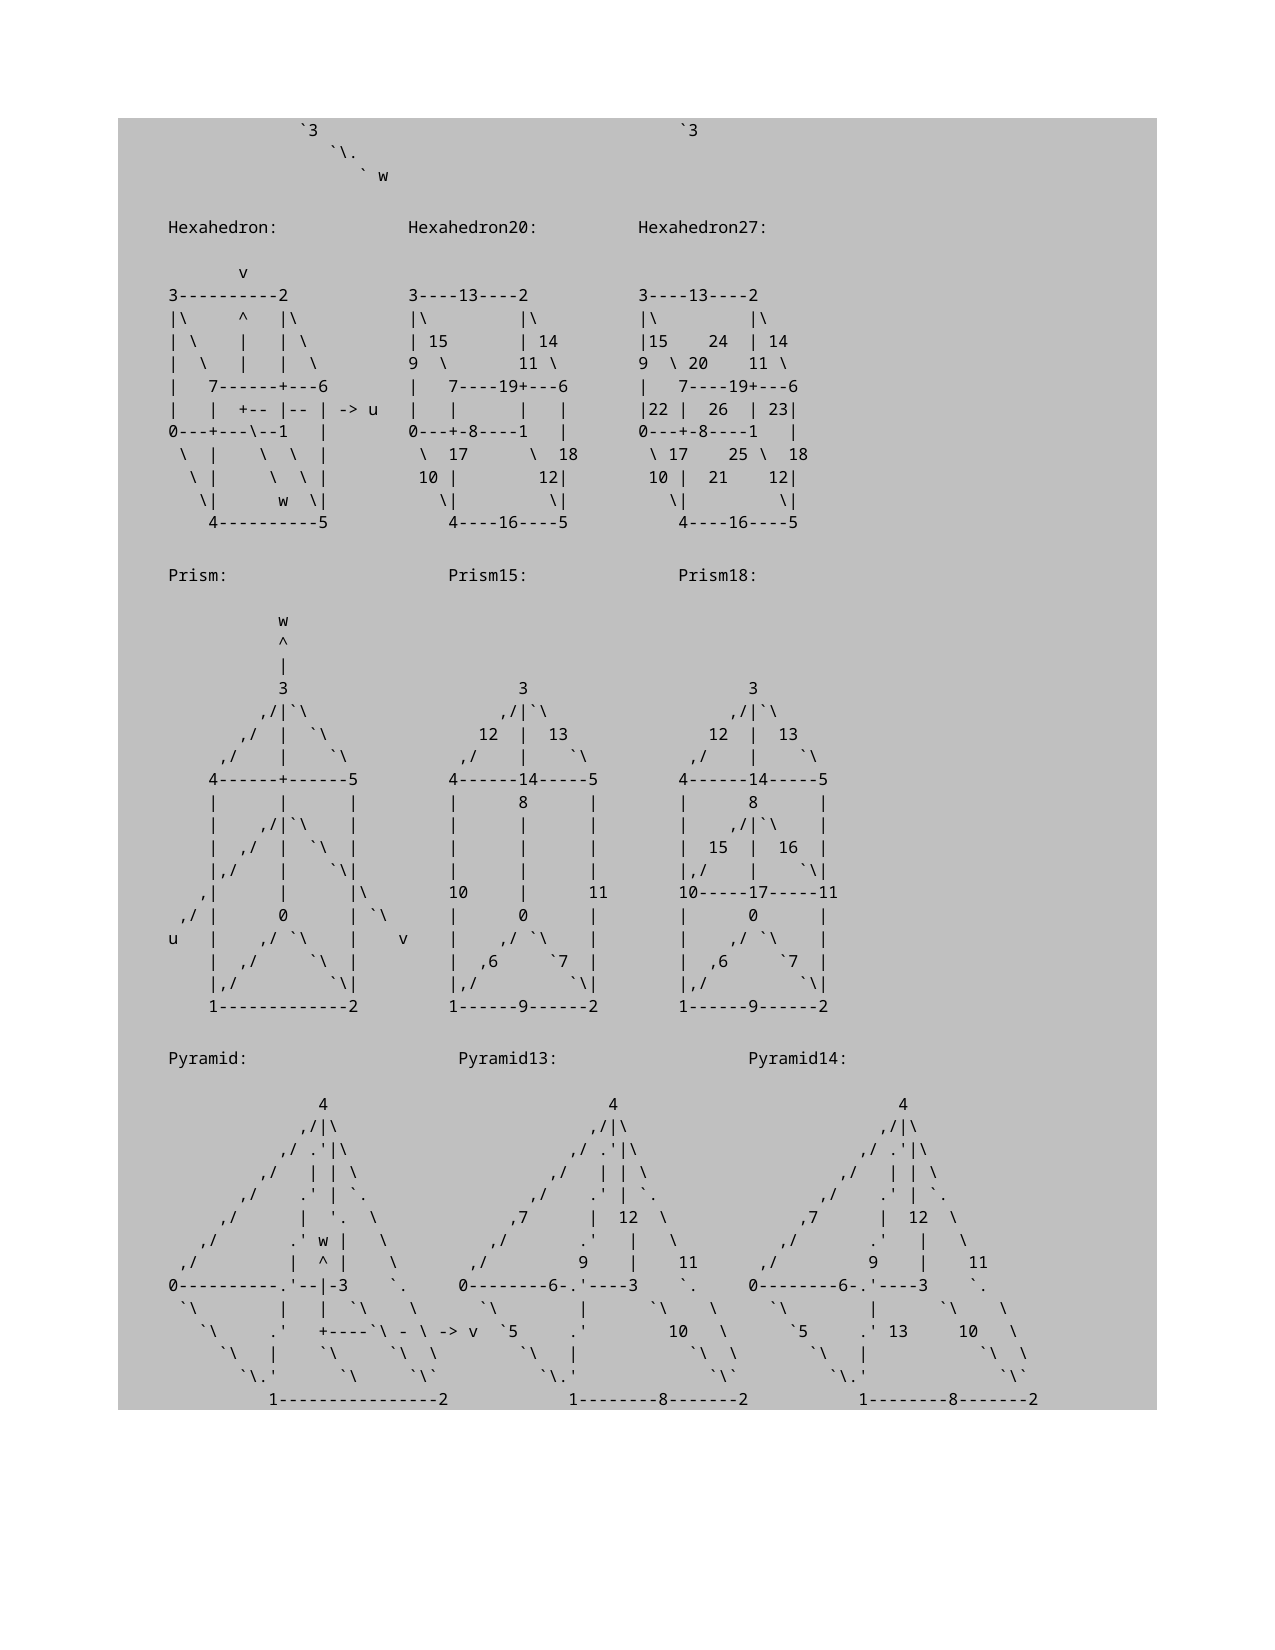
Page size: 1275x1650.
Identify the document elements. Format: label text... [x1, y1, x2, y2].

text 4----------5 4----16----5 4----16----5 [118, 511, 1157, 534]
text `3 `3 [118, 118, 1157, 141]
text | ,/ | `\ | | | | | 15 | 16 | [118, 836, 1157, 858]
text Prism: Prism15: Prism18: [118, 563, 1157, 586]
text ,| | |\ 10 | 11 10-----17-----11 [118, 881, 1157, 904]
text v [118, 261, 1157, 284]
text `\ .' +----`\ - \ -> v `5 .' 10 \ `5 .' 13 10 \ [118, 1319, 1157, 1342]
text | [118, 654, 1157, 677]
text 1-------------2 1------9------2 1------9------2 [118, 994, 1157, 1017]
text | \ | | \ 9 \ 11 \ 9 \ 20 11 \ [118, 352, 1157, 375]
text ,/ | '. \ ,7 | 12 \ ,7 | 12 \ [118, 1206, 1157, 1228]
text | \ | | \ | 15 | 14 |15 24 | 14 [118, 329, 1157, 352]
text ,/ | `\ 12 | 13 12 | 13 [118, 722, 1157, 745]
text Hexahedron: Hexahedron20: Hexahedron27: [118, 216, 1157, 238]
text | | +-- |-- | -> u | | | | |22 | 26 | 23| [118, 397, 1157, 420]
text | | | | 8 | | 8 | [118, 790, 1157, 813]
text 4------+------5 4------14-----5 4------14-----5 [118, 767, 1157, 790]
text |,/ | `\| | | | |,/ | `\| [118, 858, 1157, 881]
text 0---+---\--1 | 0---+-8----1 | 0---+-8----1 | [118, 420, 1157, 443]
text ,/ .'|\ ,/ .'|\ ,/ .'|\ [118, 1138, 1157, 1160]
text ,/ .' | `. ,/ .' | `. ,/ .' | `. [118, 1183, 1157, 1206]
text ,/ | `\ ,/ | `\ ,/ | `\ [118, 745, 1157, 767]
text |\ ^ |\ |\ |\ |\ |\ [118, 307, 1157, 329]
text \ | \ \ | 10 | 12| 10 | 21 12| [118, 466, 1157, 488]
text `\ | `\ `\ \ `\ | `\ \ `\ | `\ \ [118, 1342, 1157, 1365]
text ` w [118, 163, 1157, 186]
text | ,/|`\ | | | | | ,/|`\ | [118, 813, 1157, 836]
text ^ [118, 631, 1157, 654]
text | ,/ `\ | | ,6 `7 | | ,6 `7 | [118, 949, 1157, 972]
text | 7------+---6 | 7----19+---6 | 7----19+---6 [118, 375, 1157, 397]
text \| w \| \| \| \| \| [118, 488, 1157, 511]
text \ | \ \ | \ 17 \ 18 \ 17 25 \ 18 [118, 443, 1157, 466]
text Pyramid: Pyramid13: Pyramid14: [118, 1047, 1157, 1069]
text 0----------.'--|-3 `. 0--------6-.'----3 `. 0--------6-.'----3 `. [118, 1274, 1157, 1297]
text ,/ .' w | \ ,/ .' | \ ,/ .' | \ [118, 1228, 1157, 1251]
text ,/ | 0 | `\ | 0 | | 0 | [118, 904, 1157, 926]
text |,/ `\| |,/ `\| |,/ `\| [118, 972, 1157, 994]
text ,/|`\ ,/|`\ ,/|`\ [118, 699, 1157, 722]
text 3 3 3 [118, 677, 1157, 699]
text ,/ | | \ ,/ | | \ ,/ | | \ [118, 1160, 1157, 1183]
text w [118, 608, 1157, 631]
text u | ,/ `\ | v | ,/ `\ | | ,/ `\ | [118, 926, 1157, 949]
text ,/|\ ,/|\ ,/|\ [118, 1115, 1157, 1138]
text ,/ | ^ | \ ,/ 9 | 11 ,/ 9 | 11 [118, 1251, 1157, 1274]
text 3----------2 3----13----2 3----13----2 [118, 284, 1157, 307]
text 1----------------2 1--------8-------2 1--------8-------2 [118, 1387, 1157, 1410]
text `\ | | `\ \ `\ | `\ \ `\ | `\ \ [118, 1297, 1157, 1319]
text `\.' `\ `\` `\.' `\` `\.' `\` [118, 1365, 1157, 1387]
text `\. [118, 141, 1157, 163]
text 4 4 4 [118, 1092, 1157, 1115]
